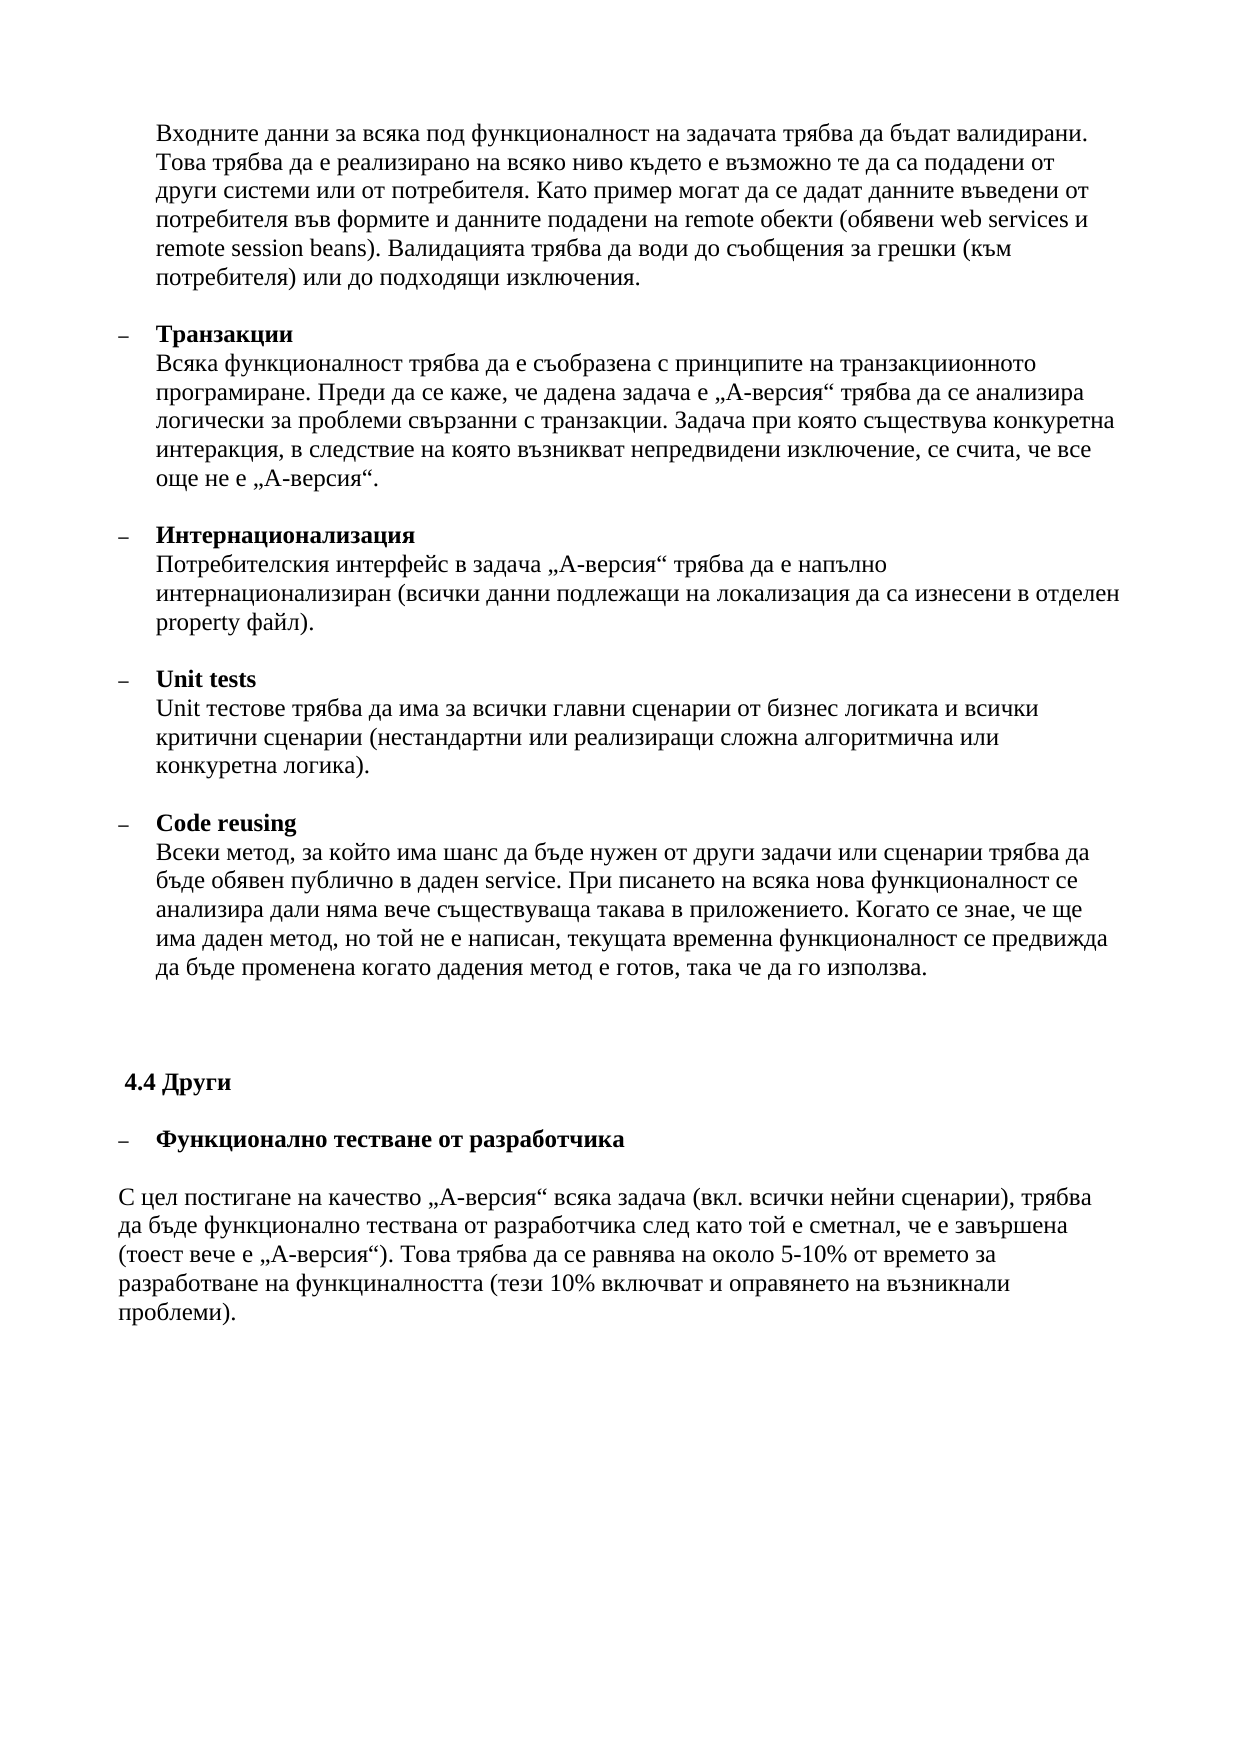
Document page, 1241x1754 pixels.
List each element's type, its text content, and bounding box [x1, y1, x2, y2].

list Всеки метод, за който има шанс да бъде нужен от други задачи или сценарии трябва да бъде обявен публично в даден service. При писането на всяка нова функционалност се анализира дали няма вече съществуваща такава в приложението. Когато се знае, че ще има даден метод, но той не е написан, текущата временна функционалност се предвижда да бъде променена когато дадения метод е готов, така че да го използва. [118, 837, 1122, 981]
list Входните данни за всяка под функционалност на задачата трябва да бъдат валидирани. Това трябва да е реализирано на всяко ниво където е възможно те да са подадени от други системи или от потребителя. Като пример могат да се дадат данните въведени от потребителя във формите и данните подадени на remote обекти (обявени web services и remote session beans). Валидацията трябва да води до съобщения за грешки (към потребителя) или до подходящи изключения. [118, 118, 1122, 291]
list Unit тестове трябва да има за всички главни сценарии от бизнес логиката и всички критични сценарии (нестандартни или реализиращи сложна алгоритмична или конкуретна логика). [118, 693, 1122, 779]
list Всяка функционалност трябва да е съобразена с принципите на транзакциионното програмиране. Преди да се каже, че дадена задача е „А-версия“ трябва да се анализира логически за проблеми свързанни с транзакции. Задача при която съществува конкуретна интеракция, в следствие на която възникват непредвидени изключение, се счита, че все още не е „А-версия“. [118, 348, 1122, 492]
list Потребителския интерфейс в задача „А-версия“ трябва да е напълно интернационализиран (всички данни подлежащи на локализация да са изнесени в отделен property файл). [118, 549, 1122, 636]
list Транзакции [118, 319, 1122, 348]
list Code reusing [118, 808, 1122, 837]
list Интернационализация [118, 521, 1122, 549]
list Други [124, 1067, 1122, 1096]
list Функционално тестване от разработчика [118, 1124, 1122, 1153]
text С цел постигане на качество „А-версия“ всяка задача (вкл. всички нейни сценарии), трябва да бъде функционално тествана от разработчика след като той е сметнал, че е завършена (тоест вече е „А-версия“). Това трябва да се равнява на около 5-10% от времето за разработване на функциналността (тези 10% включват и оправянето на възникнали проблеми). [118, 1182, 1122, 1326]
list Unit tests [118, 664, 1122, 693]
